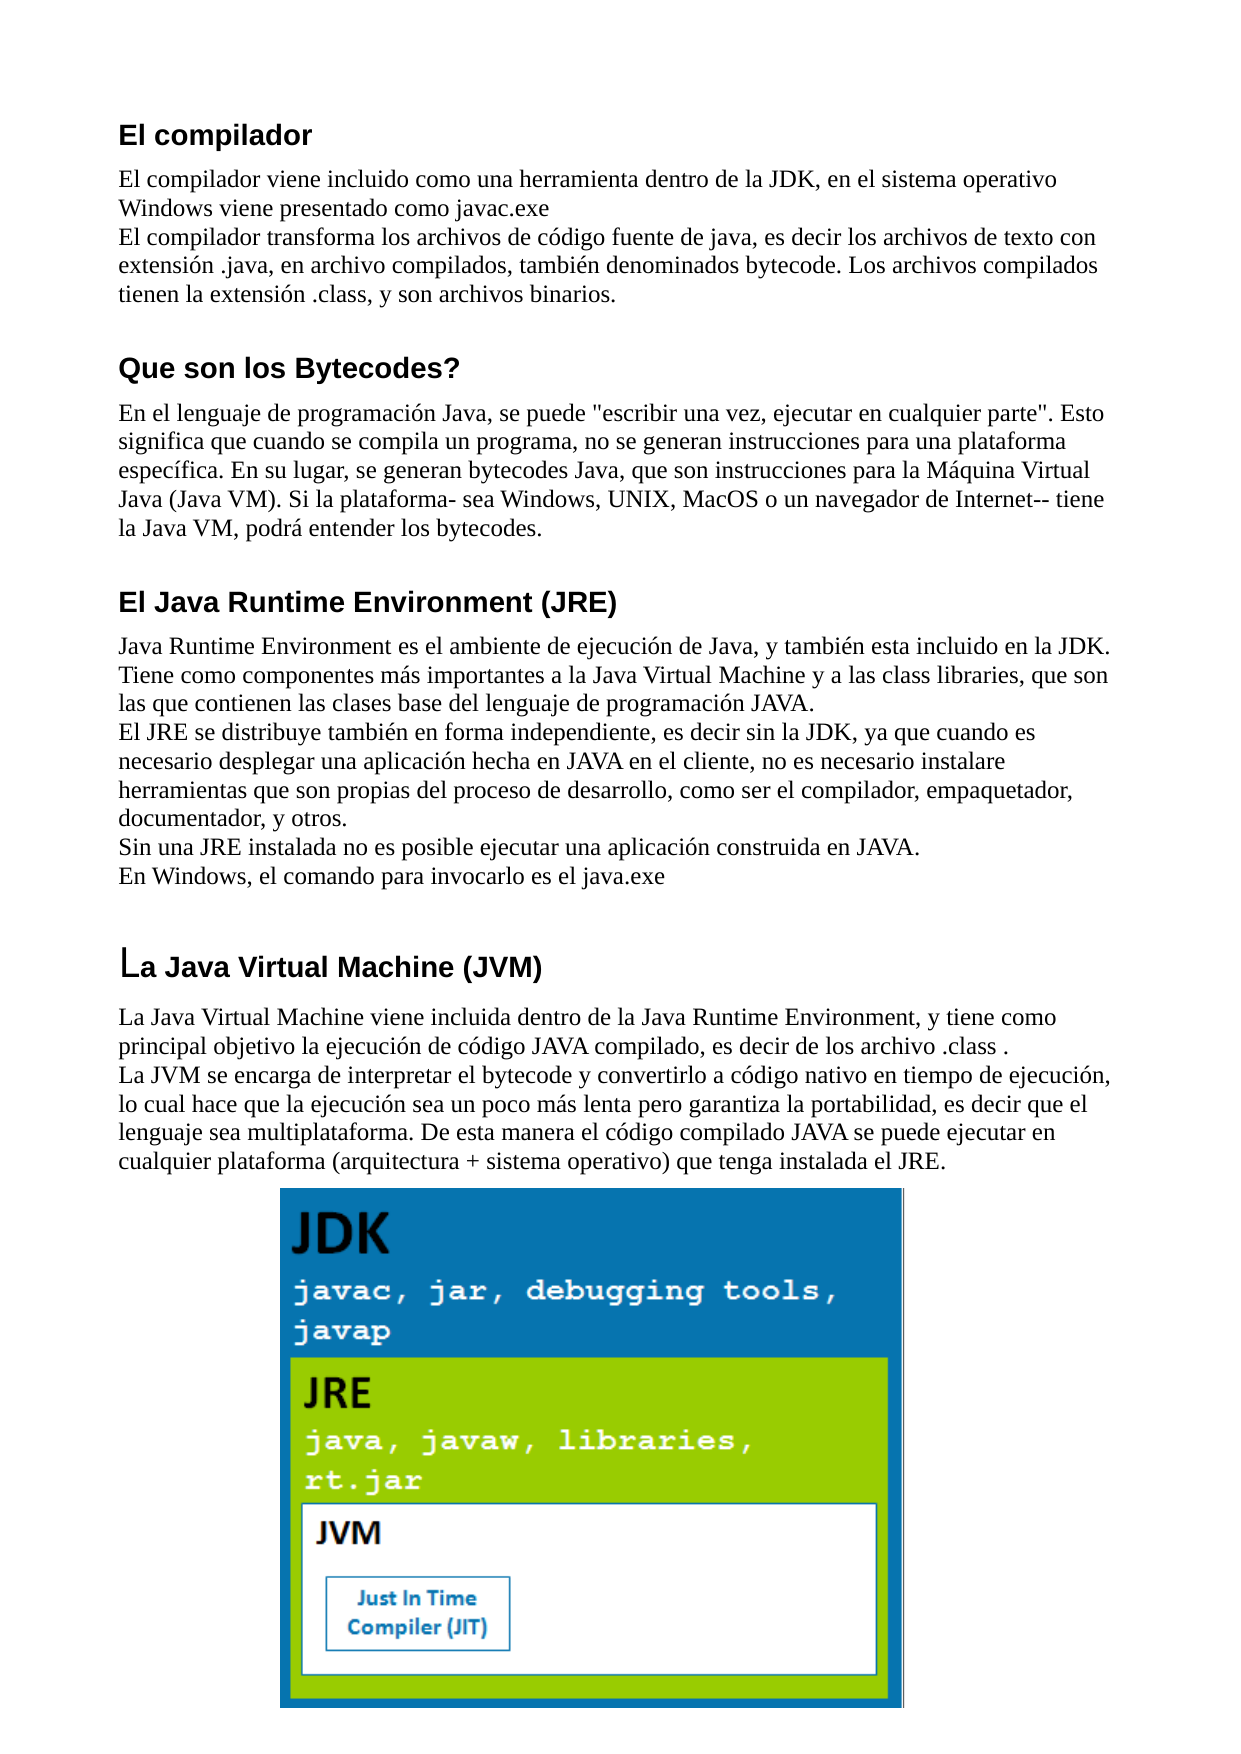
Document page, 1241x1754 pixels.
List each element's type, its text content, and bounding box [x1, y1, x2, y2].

picture [685, 1286, 704, 1305]
picture [526, 1280, 605, 1299]
text Sin una JRE instalada no es posible ejecutar una aplicación construida en JAVA. [118, 832, 1122, 861]
picture [606, 1286, 663, 1305]
picture [294, 1326, 307, 1345]
picture [291, 1358, 888, 1698]
picture [372, 1286, 391, 1299]
picture [312, 1326, 331, 1339]
picture [725, 1281, 779, 1299]
subtitle La Java Virtual Machine (JVM) [118, 933, 1122, 990]
text La Java Virtual Machine viene incluida dentro de la Java Runtime Environment, y tiene como principal objetivo la ejecución de código JAVA compilado, es decir de los archivo .class . [118, 1002, 1122, 1060]
picture [398, 1295, 405, 1304]
text En el lenguaje de programación Java, se puede "escribir una vez, ejecutar en cualquier parte". Esto significa que cuando se compila un programa, no se generan instrucciones para una plataforma específica. En su lugar, se generan bytecodes Java, que son instrucciones para la Máquina Virtual Java (Java VM). Si la plataforma- sea Windows, UNIX, MacOS o un navegador de Internet-- tiene la Java VM, podrá entender los bytecodes. [118, 398, 1122, 541]
picture [369, 1213, 388, 1253]
picture [827, 1295, 834, 1304]
picture [361, 1213, 366, 1253]
text Java Runtime Environment es el ambiente de ejecución de Java, y también esta incluido en la JDK. Tiene como componentes más importantes a la Java Virtual Machine y a las class libraries, que son las que contienen las clases base del lenguaje de programación JAVA. [118, 631, 1122, 717]
picture [667, 1286, 684, 1299]
text La JVM se encarga de interpretar el bytecode y convertirlo a código nativo en tiempo de ejecución, lo cual hace que la ejecución sea un poco más lenta pero garantiza la portabilidad, es decir que el lenguaje sea multiplataforma. De esta manera el código compilado JAVA se puede ejecutar en cualquier plataforma (arquitectura + sistema operativo) que tenga instalada el JRE. [118, 1060, 1122, 1175]
text En Windows, el comando para invocarlo es el java.exe [118, 861, 1122, 890]
text El compilador viene incluido como una herramienta dentro de la JDK, en el sistema operativo Windows viene presentado como javac.exe [118, 164, 1122, 222]
picture [352, 1326, 391, 1345]
picture [294, 1286, 307, 1305]
picture [294, 1213, 310, 1252]
picture [319, 1213, 351, 1253]
subtitle El compilador [118, 118, 1122, 152]
subtitle El Java Runtime Environment (JRE) [118, 585, 1122, 618]
picture [352, 1286, 371, 1299]
picture [430, 1286, 443, 1305]
picture [312, 1286, 331, 1299]
picture [331, 1286, 351, 1299]
picture [783, 1280, 799, 1299]
picture [494, 1295, 501, 1304]
picture [448, 1286, 487, 1299]
text El JRE se distribuye también en forma independiente, es decir sin la JDK, ya que cuando es necesario desplegar una aplicación hecha en JAVA en el cliente, no es necesario instalare herramientas que son propias del proceso de desarrollo, como ser el compilador, empaquetador, documentador, y otros. [118, 717, 1122, 832]
picture [331, 1326, 351, 1339]
text El compilador transforma los archivos de código fuente de java, es decir los archivos de texto con extensión .java, en archivo compilados, también denominados bytecode. Los archivos compilados tienen la extensión .class, y son archivos binarios. [118, 222, 1122, 308]
picture [803, 1286, 819, 1299]
subtitle Que son los Bytecodes? [118, 351, 1122, 385]
